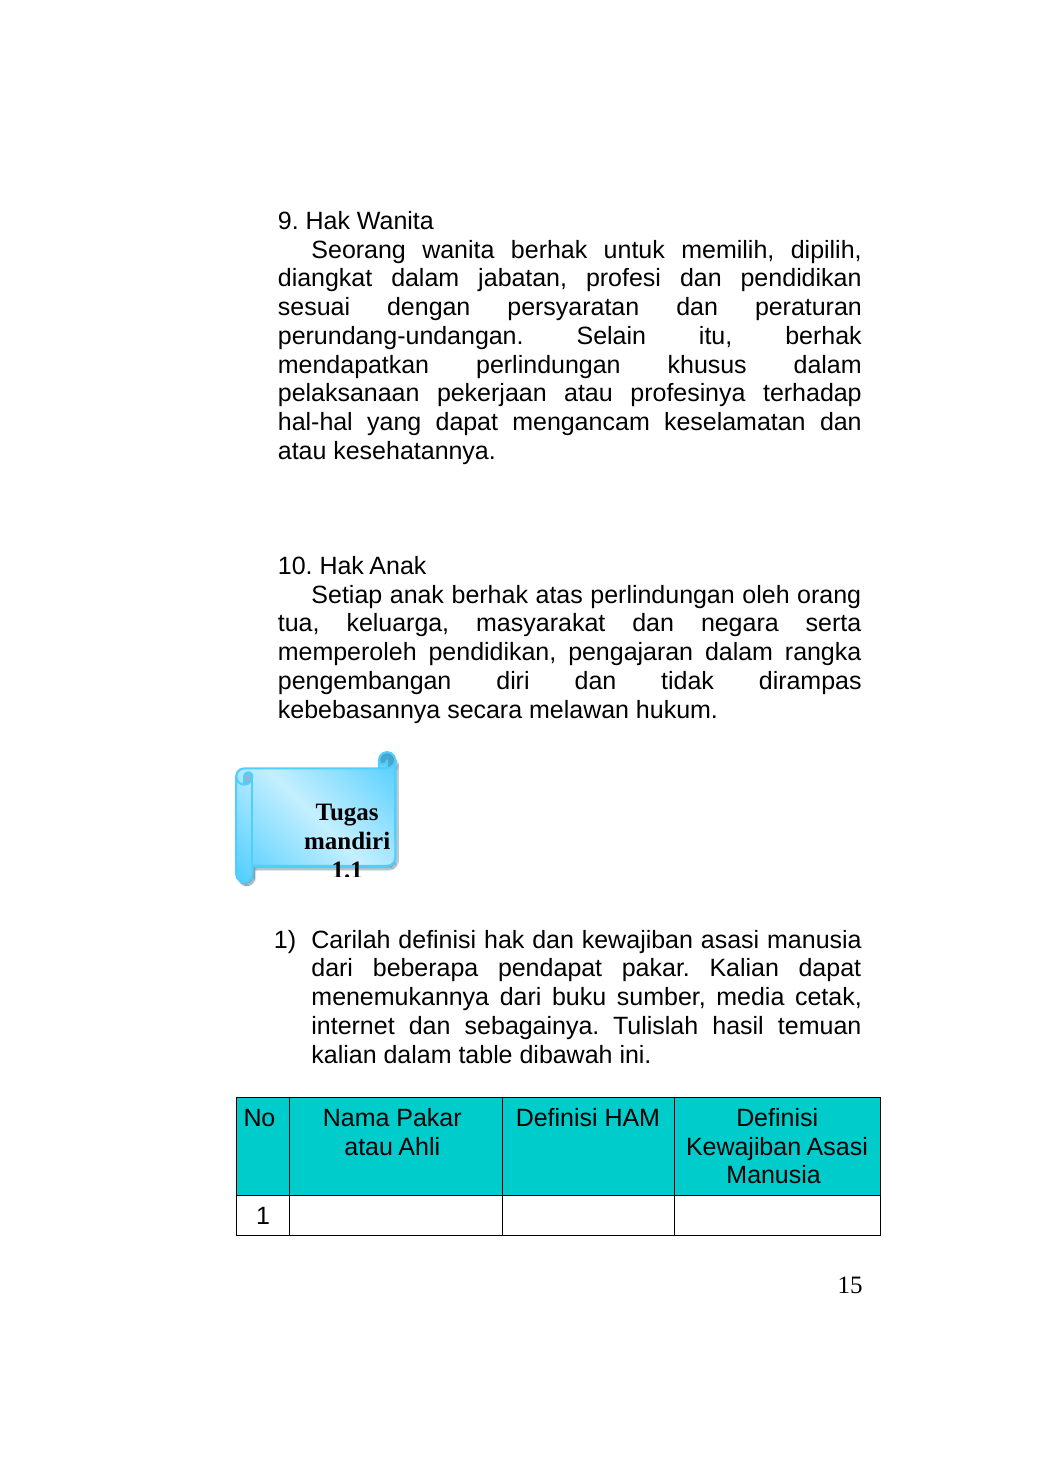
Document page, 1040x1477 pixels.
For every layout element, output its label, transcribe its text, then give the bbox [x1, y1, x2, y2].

table_header Definisi Kewajiban Asasi Manusia [675, 1098, 880, 1195]
text 9. Hak Wanita [278, 206, 862, 235]
text Seorang wanita berhak untuk memilih, dipilih, diangkat dalam jabatan, profesi dan pendidikan sesuai dengan persyaratan dan peraturan perundang-undangan. Selain itu, berhak mendapatkan perlindungan khusus dalam pelaksanaan pekerjaan atau profesinya terhadap hal-hal yang dapat mengancam keselamatan dan atau kesehatannya. [278, 235, 862, 465]
text 10. Hak Anak [278, 551, 862, 580]
table_cell 1 [237, 1196, 289, 1235]
table_header Definisi HAM [503, 1098, 674, 1195]
table_cell [290, 1196, 502, 1235]
text Setiap anak berhak atas perlindungan oleh orang tua, keluarga, masyarakat dan negara serta memperoleh pendidikan, pengajaran dalam rangka pengembangan diri dan tidak dirampas kebebasannya secara melawan hukum. [278, 580, 862, 723]
list Carilah definisi hak dan kewajiban asasi manusia dari beberapa pendapat pakar. Kalian dapat menemukannya dari buku sumber, media cetak, internet dan sebagainya. Tulislah hasil temuan kalian dalam table dibawah ini. [274, 925, 862, 1068]
table_cell [675, 1196, 880, 1235]
table_header Nama Pakar atau Ahli [290, 1098, 502, 1195]
table_header No [237, 1098, 289, 1195]
text Tugas mandiri 1.1 [288, 797, 405, 877]
table_cell [503, 1196, 674, 1235]
